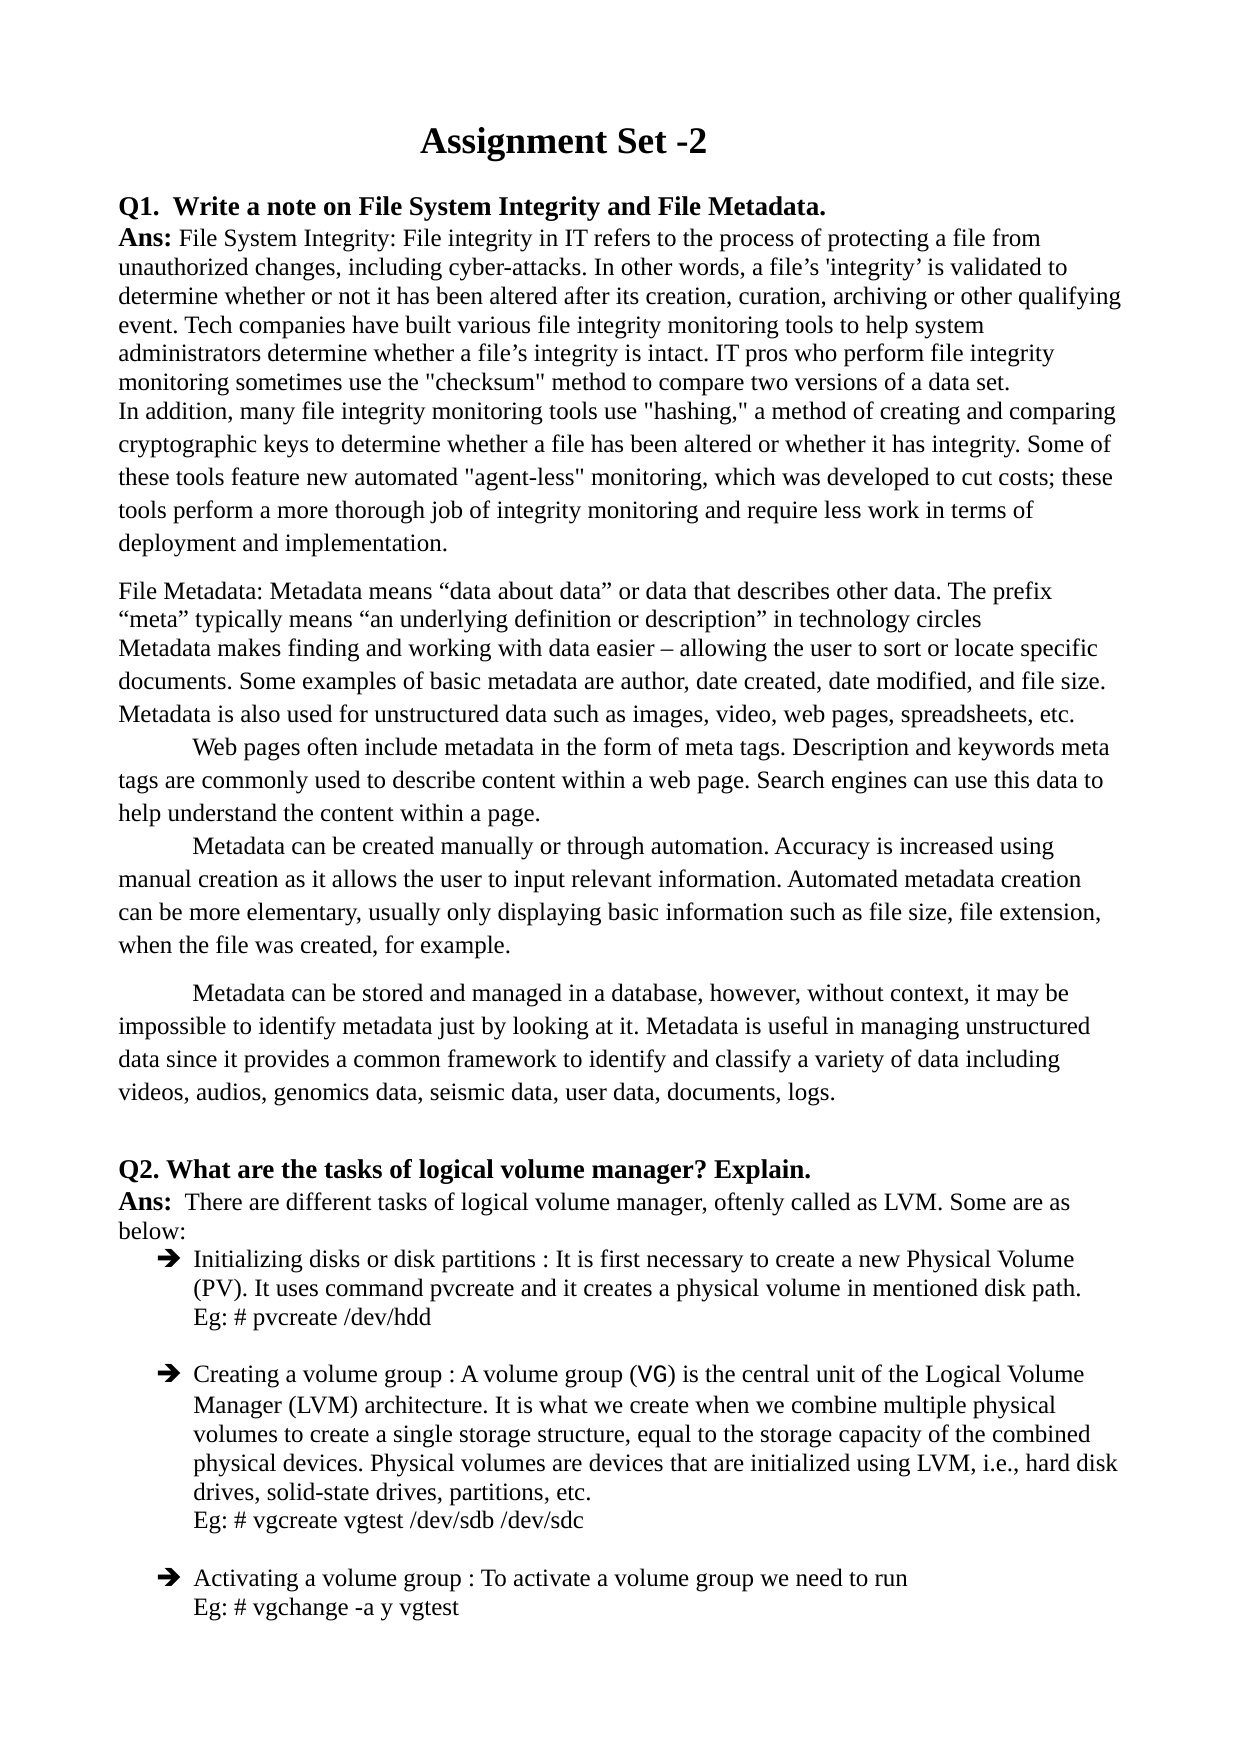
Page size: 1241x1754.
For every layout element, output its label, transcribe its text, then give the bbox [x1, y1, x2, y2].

text File Metadata: Metadata means “data about data” or data that describes other data. The prefix “meta” typically means “an underlying definition or description” in technology circles [118, 576, 1122, 633]
list Eg: # pvcreate /dev/hdd [156, 1302, 1122, 1331]
text Assignment Set -2 [118, 118, 1122, 161]
list Initializing disks or disk partitions : It is first necessary to create a new Physical Volume (PV). It uses command pvcreate and it creates a physical volume in mentioned disk path. [156, 1244, 1122, 1302]
text Ans: File System Integrity: File integrity in IT refers to the process of protecting a file from unauthorized changes, including cyber-attacks. In other words, a file’s 'integrity’ is validated to determine whether or not it has been altered after its creation, curation, archiving or other qualifying event. Tech companies have built various file integrity monitoring tools to help system administrators determine whether a file’s integrity is intact. IT pros who perform file integrity monitoring sometimes use the "checksum" method to compare two versions of a data set. [118, 221, 1122, 396]
list Eg: # vgcreate vgtest /dev/sdb /dev/sdc [156, 1505, 1122, 1534]
text Q2. What are the tasks of logical volume manager? Explain. [118, 1153, 1122, 1184]
text Q1. Write a note on File System Integrity and File Metadata. [118, 190, 1122, 221]
text Ans: There are different tasks of logical volume manager, oftenly called as LVM. Some are as below: [118, 1184, 1122, 1244]
subtitle Creating a volume group : A volume group (VG) is the central unit of the Logical Volume Manager (LVM) architecture. It is what we create when we combine multiple physical volumes to create a single storage structure, equal to the storage capacity of the combined physical devices. Physical volumes are devices that are initialized using LVM, i.e., hard disk drives, solid-state drives, partitions, etc. [156, 1359, 1122, 1505]
text In addition, many file integrity monitoring tools use "hashing," a method of creating and comparing cryptographic keys to determine whether a file has been altered or whether it has integrity. Some of these tools feature new automated "agent-less" monitoring, which was developed to cut costs; these tools perform a more thorough job of integrity monitoring and require less work in terms of deployment and implementation. [118, 396, 1122, 557]
text Metadata makes finding and working with data easier – allowing the user to sort or locate specific documents. Some examples of basic metadata are author, date created, date modified, and file size. Metadata is also used for unstructured data such as images, video, web pages, spreadsheets, etc. Web pages often include metadata in the form of meta tags. Description and keywords meta tags are commonly used to describe content within a web page. Search engines can use this data to help understand the content within a page. Metadata can be created manually or through automation. Accuracy is increased using manual creation as it allows the user to input relevant information. Automated metadata creation can be more elementary, usually only displaying basic information such as file size, file extension, when the file was created, for example. [118, 633, 1122, 959]
subtitle Activating a volume group : To activate a volume group we need to run Eg: # vgchange -a y vgtest [156, 1563, 1122, 1620]
text Metadata can be stored and managed in a database, however, without context, it may be impossible to identify metadata just by looking at it. Metadata is useful in managing unstructured data since it provides a common framework to identify and classify a variety of data including videos, audios, genomics data, seismic data, user data, documents, logs. [118, 978, 1122, 1106]
